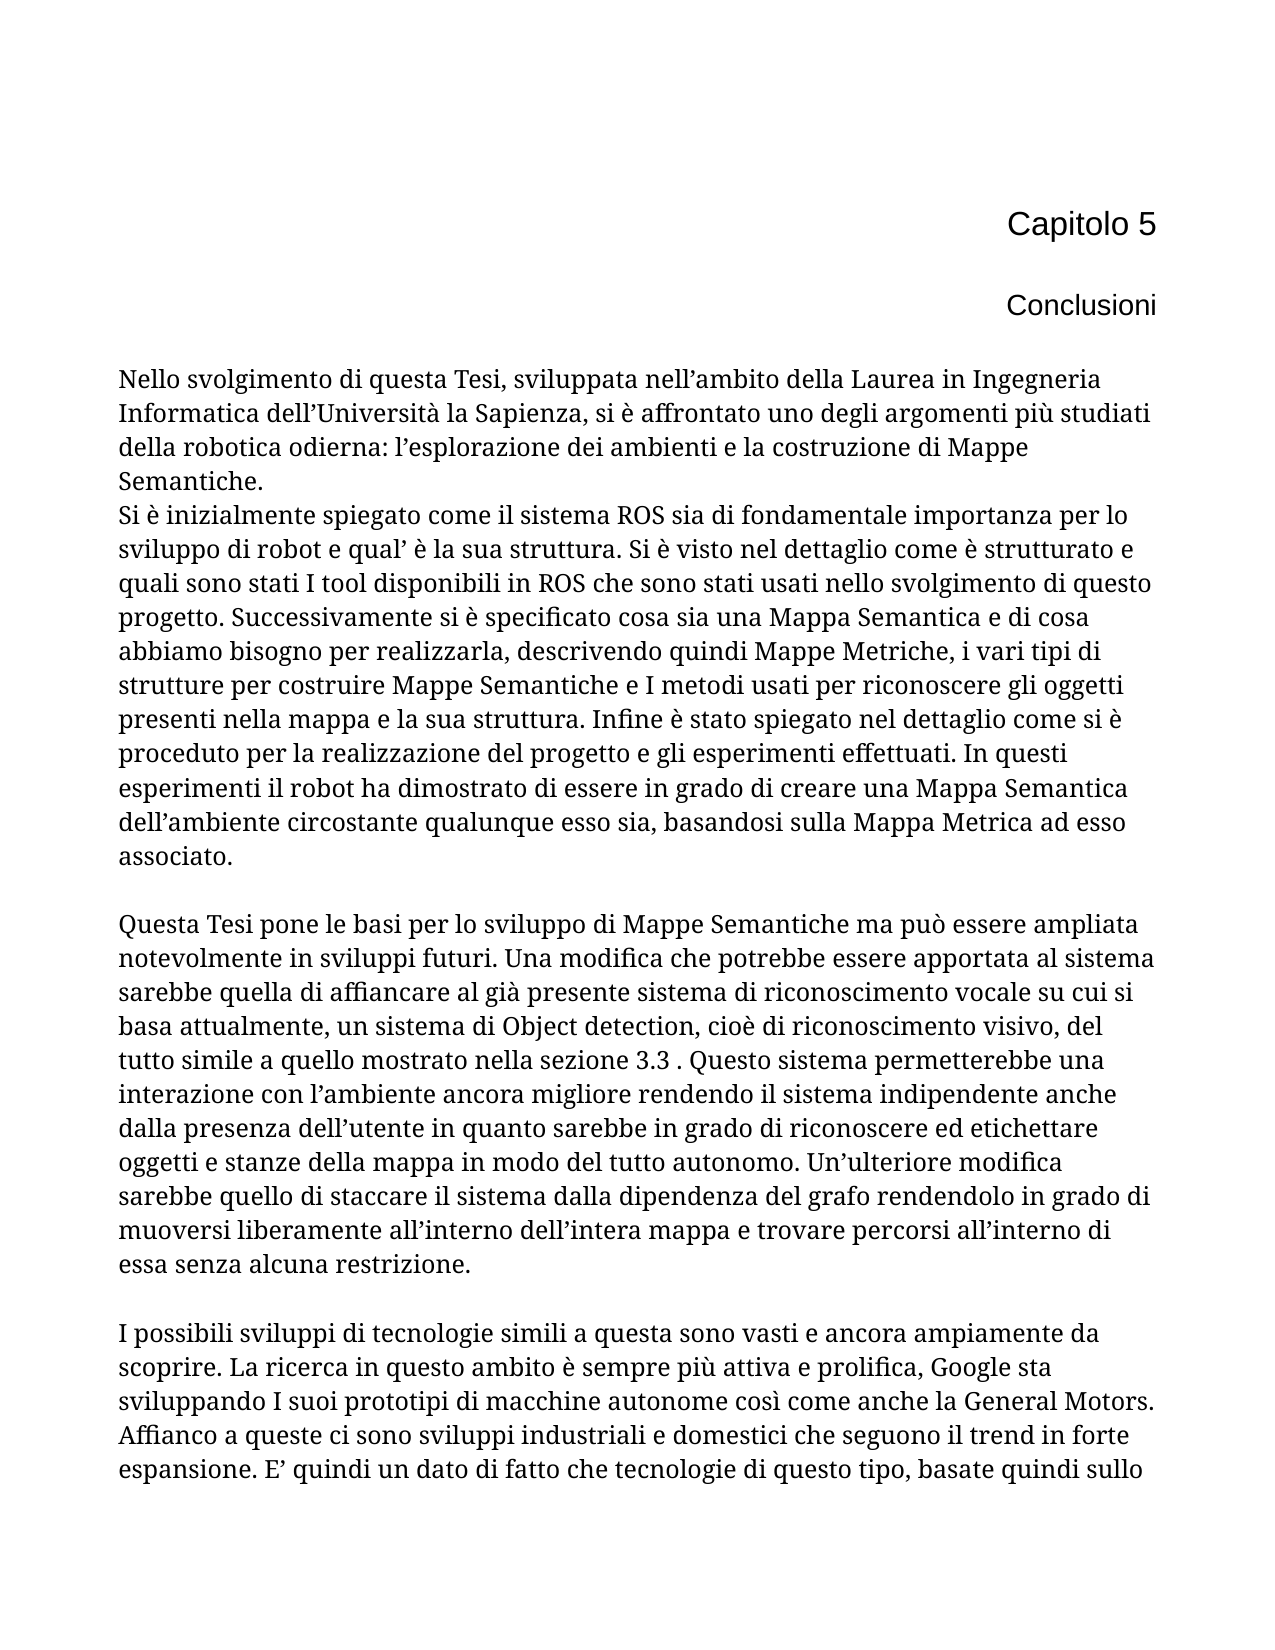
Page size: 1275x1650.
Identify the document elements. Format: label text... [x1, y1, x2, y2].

text Questa Tesi pone le basi per lo sviluppo di Mappe Semantiche ma può essere ampliata notevolmente in sviluppi futuri. Una modifica che potrebbe essere apportata al sistema sarebbe quella di affiancare al già presente sistema di riconoscimento vocale su cui si basa attualmente, un sistema di Object detection, cioè di riconoscimento visivo, del tutto simile a quello mostrato nella sezione 3.3 . Questo sistema permetterebbe una interazione con l’ambiente ancora migliore rendendo il sistema indipendente anche dalla presenza dell’utente in quanto sarebbe in grado di riconoscere ed etichettare oggetti e stanze della mappa in modo del tutto autonomo. Un’ulteriore modifica sarebbe quello di staccare il sistema dalla dipendenza del grafo rendendolo in grado di muoversi liberamente all’interno dell’intera mappa e trovare percorsi all’interno di essa senza alcuna restrizione. [118, 906, 1157, 1281]
text Capitolo 5 [118, 204, 1157, 243]
text Conclusioni [118, 288, 1157, 322]
text Si è inizialmente spiegato come il sistema ROS sia di fondamentale importanza per lo sviluppo di robot e qual’ è la sua struttura. Si è visto nel dettaglio come è strutturato e quali sono stati I tool disponibili in ROS che sono stati usati nello svolgimento di questo progetto. Successivamente si è specificato cosa sia una Mappa Semantica e di cosa abbiamo bisogno per realizzarla, descrivendo quindi Mappe Metriche, i vari tipi di strutture per costruire Mappe Semantiche e I metodi usati per riconoscere gli oggetti presenti nella mappa e la sua struttura. Infine è stato spiegato nel dettaglio come si è proceduto per la realizzazione del progetto e gli esperimenti effettuati. In questi esperimenti il robot ha dimostrato di essere in grado di creare una Mappa Semantica dell’ambiente circostante qualunque esso sia, basandosi sulla Mappa Metrica ad esso associato. [118, 498, 1157, 872]
text Nello svolgimento di questa Tesi, sviluppata nell’ambito della Laurea in Ingegneria Informatica dell’Università la Sapienza, si è affrontato uno degli argomenti più studiati della robotica odierna: l’esplorazione dei ambienti e la costruzione di Mappe Semantiche. [118, 361, 1157, 498]
text I possibili sviluppi di tecnologie simili a questa sono vasti e ancora ampiamente da scoprire. La ricerca in questo ambito è sempre più attiva e prolifica, Google sta sviluppando I suoi prototipi di macchine autonome così come anche la General Motors. Affianco a queste ci sono sviluppi industriali e domestici che seguono il trend in forte espansione. E’ quindi un dato di fatto che tecnologie di questo tipo, basate quindi sullo [118, 1315, 1157, 1486]
